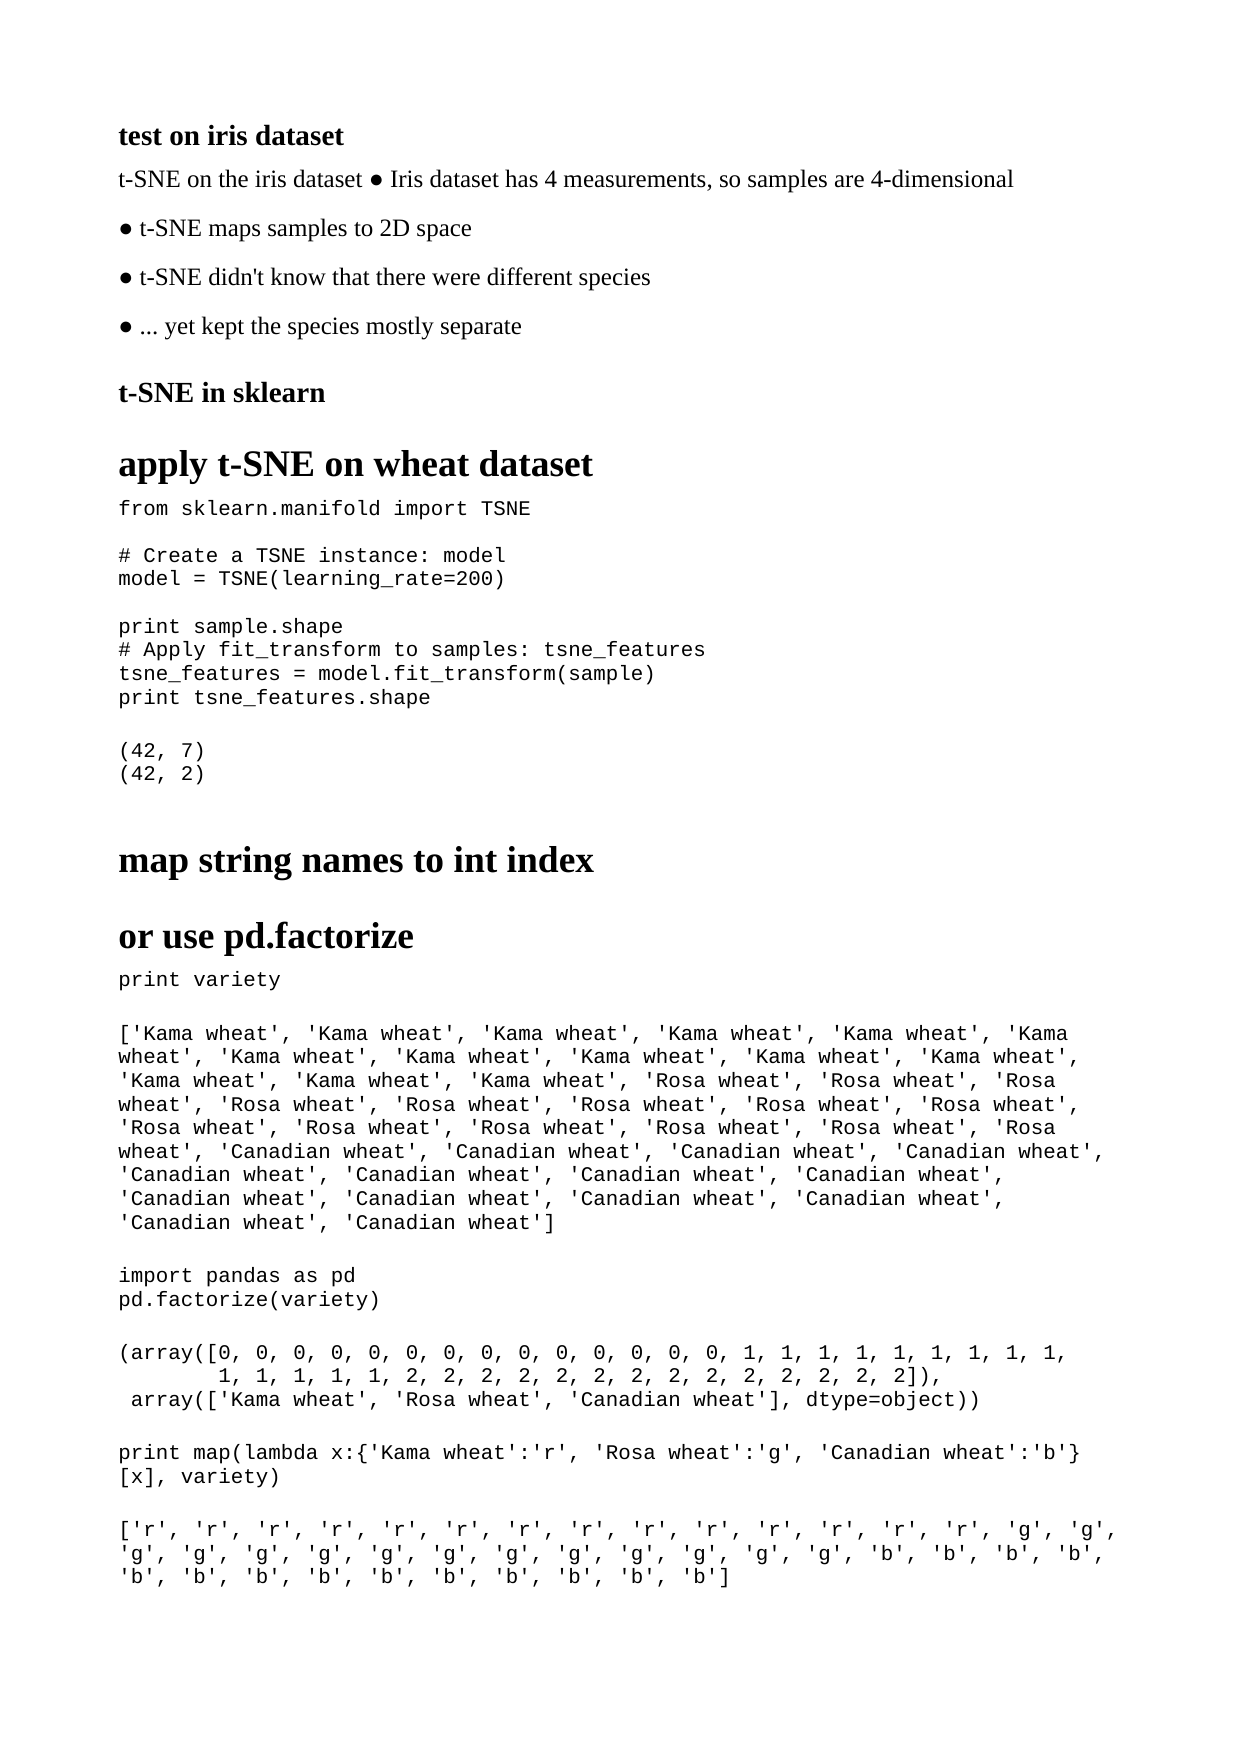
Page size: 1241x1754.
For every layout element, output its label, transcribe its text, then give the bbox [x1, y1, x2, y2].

subtitle map string names to int index [118, 837, 1122, 881]
text import pandas as pd [118, 1265, 1122, 1288]
text (42, 2) [118, 763, 1122, 787]
text tsne_features = model.fit_transform(sample) [118, 663, 1122, 687]
text ['Kama wheat', 'Kama wheat', 'Kama wheat', 'Kama wheat', 'Kama wheat', 'Kama wheat', 'Kama wheat', 'Kama wheat', 'Kama wheat', 'Kama wheat', 'Kama wheat', 'Kama wheat', 'Kama wheat', 'Kama wheat', 'Rosa wheat', 'Rosa wheat', 'Rosa wheat', 'Rosa wheat', 'Rosa wheat', 'Rosa wheat', 'Rosa wheat', 'Rosa wheat', 'Rosa wheat', 'Rosa wheat', 'Rosa wheat', 'Rosa wheat', 'Rosa wheat', 'Rosa wheat', 'Canadian wheat', 'Canadian wheat', 'Canadian wheat', 'Canadian wheat', 'Canadian wheat', 'Canadian wheat', 'Canadian wheat', 'Canadian wheat', 'Canadian wheat', 'Canadian wheat', 'Canadian wheat', 'Canadian wheat', 'Canadian wheat', 'Canadian wheat'] [118, 1023, 1122, 1235]
text ['r', 'r', 'r', 'r', 'r', 'r', 'r', 'r', 'r', 'r', 'r', 'r', 'r', 'r', 'g', 'g', 'g', 'g', 'g', 'g', 'g', 'g', 'g', 'g', 'g', 'g', 'g', 'g', 'b', 'b', 'b', 'b', 'b', 'b', 'b', 'b', 'b', 'b', 'b', 'b', 'b', 'b'] [118, 1519, 1122, 1590]
subtitle or use pd.factorize [118, 914, 1122, 957]
text ● ... yet kept the species mostly separate [118, 311, 1122, 340]
text array(['Kama wheat', 'Rosa wheat', 'Canadian wheat'], dtype=object)) [118, 1389, 1122, 1413]
text # Apply fit_transform to samples: tsne_features [118, 639, 1122, 663]
text from sklearn.manifold import TSNE [118, 497, 1122, 521]
text model = TSNE(learning_rate=200) [118, 568, 1122, 592]
text 1, 1, 1, 1, 1, 2, 2, 2, 2, 2, 2, 2, 2, 2, 2, 2, 2, 2, 2]), [118, 1365, 1122, 1389]
text print variety [118, 969, 1122, 993]
text print tsne_features.shape [118, 687, 1122, 710]
text t-SNE on the iris dataset ● Iris dataset has 4 measurements, so samples are 4-dimensional [118, 164, 1122, 193]
subtitle test on iris dataset [118, 118, 1122, 152]
subtitle t-SNE in sklearn [118, 375, 1122, 408]
text pd.factorize(variety) [118, 1288, 1122, 1312]
text print sample.shape [118, 616, 1122, 639]
text (array([0, 0, 0, 0, 0, 0, 0, 0, 0, 0, 0, 0, 0, 0, 1, 1, 1, 1, 1, 1, 1, 1, 1, [118, 1342, 1122, 1365]
text # Create a TSNE instance: model [118, 545, 1122, 568]
text ● t-SNE didn't know that there were different species [118, 262, 1122, 291]
text print map(lambda x:{'Kama wheat':'r', 'Rosa wheat':'g', 'Canadian wheat':'b'}[x], variety) [118, 1442, 1122, 1489]
text ● t-SNE maps samples to 2D space [118, 213, 1122, 242]
subtitle apply t-SNE on wheat dataset [118, 442, 1122, 485]
text (42, 7) [118, 740, 1122, 763]
